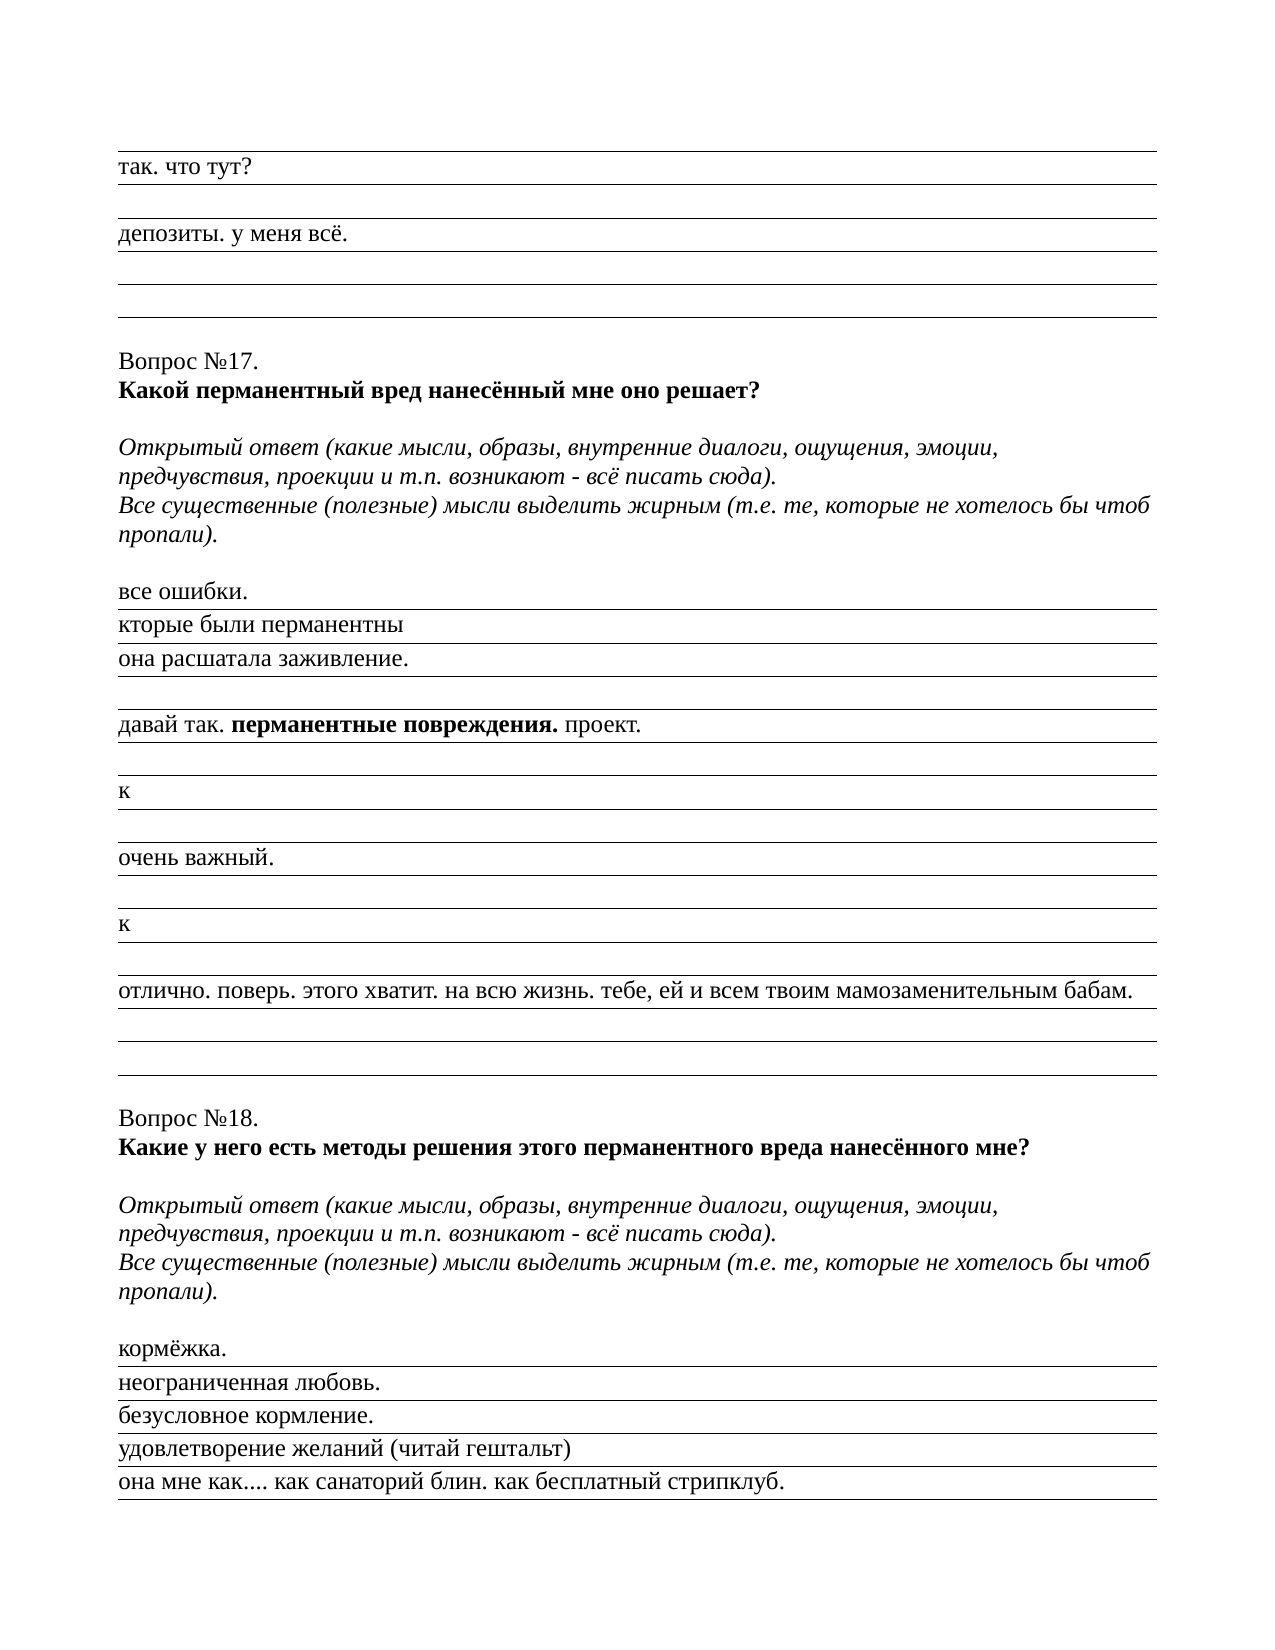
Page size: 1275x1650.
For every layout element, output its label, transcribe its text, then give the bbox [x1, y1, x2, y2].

text кормёжка. [118, 1333, 1157, 1366]
text депозиты. у меня всё. [118, 219, 1157, 251]
text Вопрос №18. [118, 1103, 1157, 1132]
text Какие у него есть методы решения этого перманентного вреда нанесённого мне? [118, 1132, 1157, 1161]
text Все существенные (полезные) мысли выделить жирным (т.е. те, которые не хотелось бы чтоб пропали). [118, 490, 1157, 547]
text Вопрос №17. [118, 346, 1157, 375]
text так. что тут? [118, 152, 1157, 184]
text к [118, 909, 1157, 942]
text безусловное кормление. [118, 1401, 1157, 1433]
text Открытый ответ (какие мысли, образы, внутренние диалоги, ощущения, эмоции, предчувствия, проекции и т.п. возникают - всё писать сюда). [118, 432, 1157, 490]
text она расшатала заживление. [118, 644, 1157, 676]
text к [118, 776, 1157, 809]
text удовлетворение желаний (читай гештальт) [118, 1434, 1157, 1466]
text Все существенные (полезные) мысли выделить жирным (т.е. те, которые не хотелось бы чтоб пропали). [118, 1247, 1157, 1305]
text неограниченная любовь. [118, 1367, 1157, 1400]
text отлично. поверь. этого хватит. на всю жизнь. тебе, ей и всем твоим мамозаменительным бабам. [118, 976, 1157, 1008]
text очень важный. [118, 843, 1157, 875]
text все ошибки. [118, 576, 1157, 609]
text она мне как.... как санаторий блин. как бесплатный стрипклуб. [118, 1467, 1157, 1499]
text кторые были перманентны [118, 610, 1157, 643]
text давай так. перманентные повреждения. проект. [118, 710, 1157, 742]
text Какой перманентный вред нанесённый мне оно решает? [118, 375, 1157, 404]
text Открытый ответ (какие мысли, образы, внутренние диалоги, ощущения, эмоции, предчувствия, проекции и т.п. возникают - всё писать сюда). [118, 1190, 1157, 1247]
